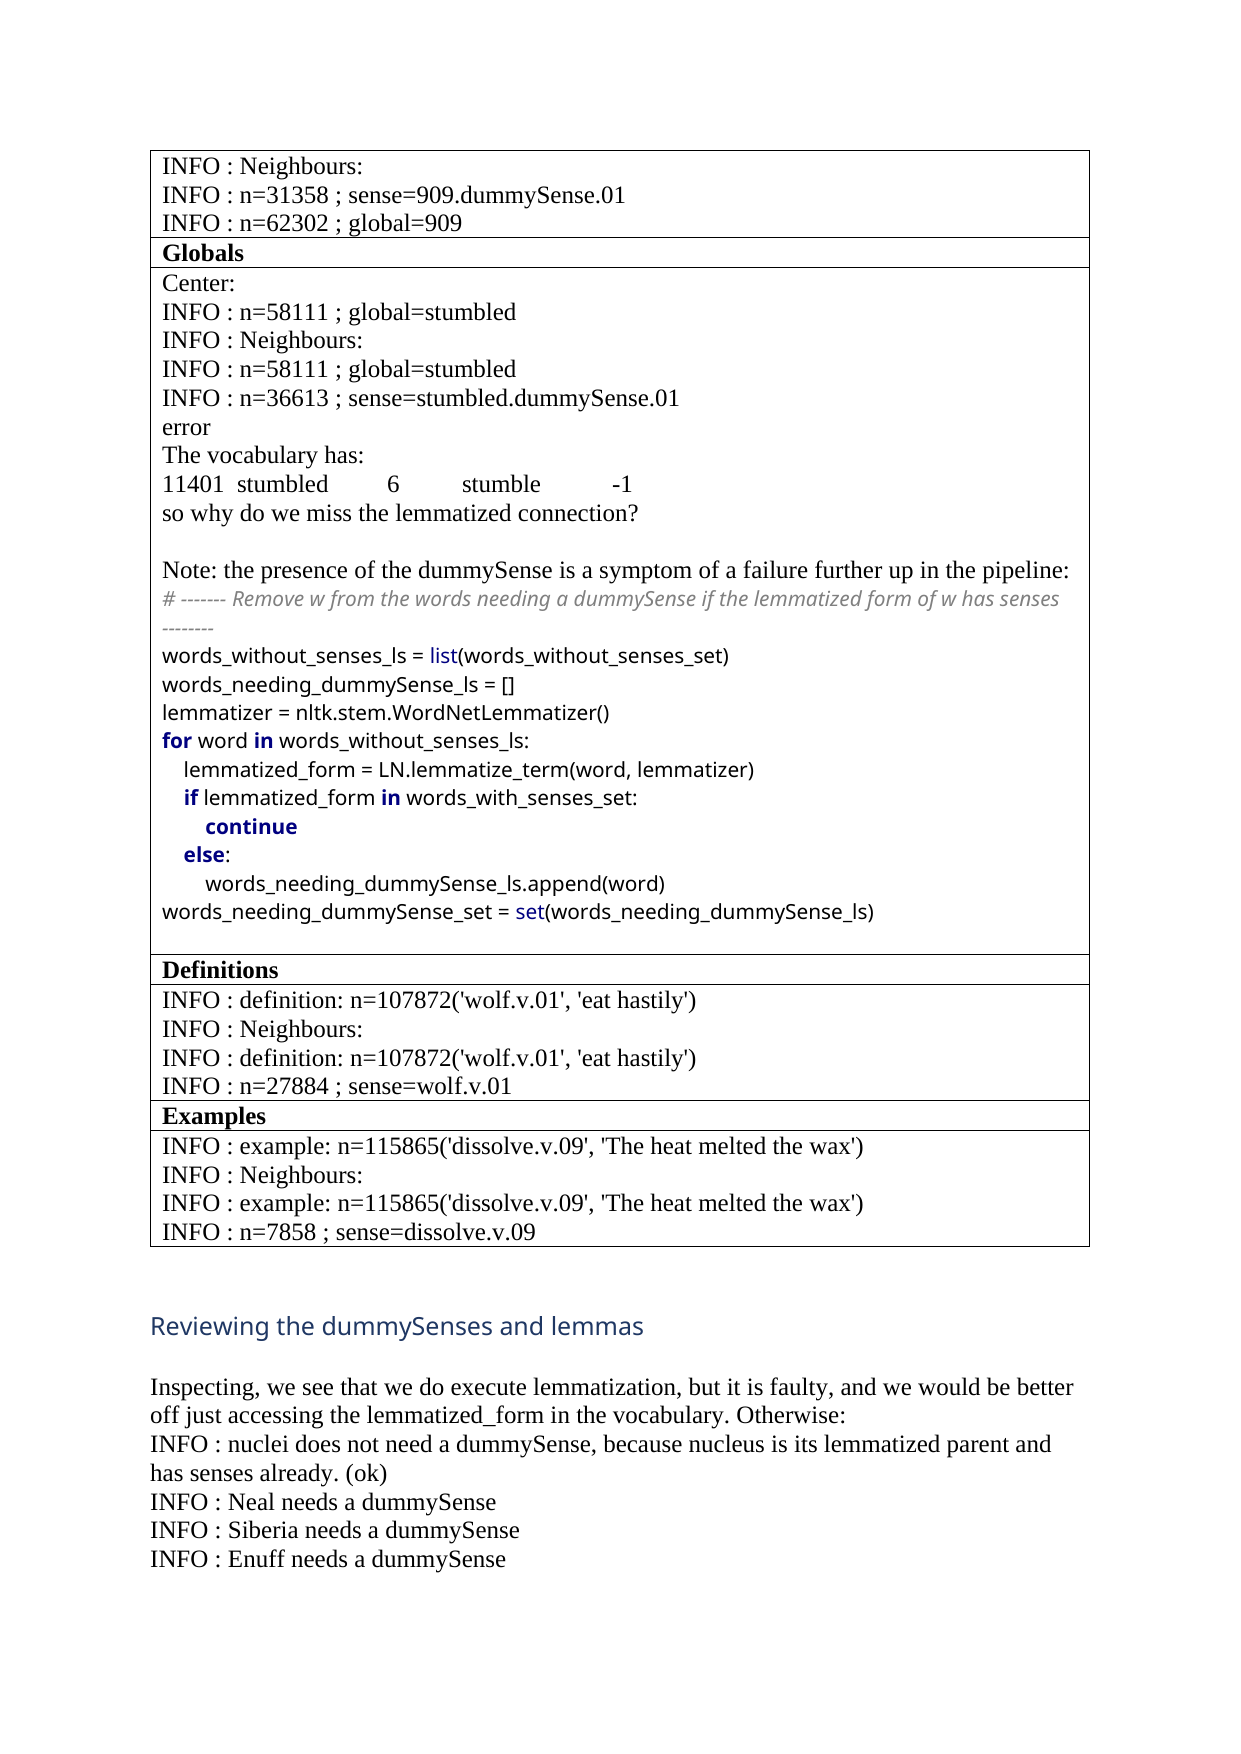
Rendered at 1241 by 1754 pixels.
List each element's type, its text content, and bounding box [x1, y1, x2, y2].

text INFO : Neal needs a dummySense [150, 1487, 1090, 1515]
table_cell Examples [151, 1101, 1089, 1130]
table_cell INFO : example: n=115865('dissolve.v.09', 'The heat melted the wax') INFO : Neighbours: INFO : example: n=115865('dissolve.v.09', 'The heat melted the wax') INFO : n=7858 ; sense=dissolve.v.09 [151, 1131, 1089, 1246]
text INFO : nuclei does not need a dummySense, because nucleus is its lemmatized parent and has senses already. (ok) [150, 1429, 1090, 1487]
table_cell Definitions [151, 955, 1089, 984]
table_cell INFO : Neighbours: INFO : n=31358 ; sense=909.dummySense.01 INFO : n=62302 ; global=909 [151, 151, 1089, 237]
table_cell Center: INFO : n=58111 ; global=stumbled INFO : Neighbours: INFO : n=58111 ; global=stumbled INFO : n=36613 ; sense=stumbled.dummySense.01 error The vocabulary has: 11401 stumbled 6 stumble -1 so why do we miss the lemmatized connection? Note: the presence of the dummySense is a symptom of a failure further up in the pipeline: # ------- Remove w from the words needing a dummySense if the lemmatized form of w has senses -------- words_without_senses_ls = list(words_without_senses_set) words_needing_dummySense_ls = [] lemmatizer = nltk.stem.WordNetLemmatizer() for word in words_without_senses_ls: lemmatized_form = LN.lemmatize_term(word, lemmatizer) if lemmatized_form in words_with_senses_set: continue else: words_needing_dummySense_ls.append(word) words_needing_dummySense_set = set(words_needing_dummySense_ls) [151, 268, 1089, 954]
text Inspecting, we see that we do execute lemmatization, but it is faulty, and we would be better off just accessing the lemmatized_form in the vocabulary. Otherwise: [150, 1372, 1090, 1429]
text INFO : Siberia needs a dummySense [150, 1515, 1090, 1544]
table_cell INFO : definition: n=107872('wolf.v.01', 'eat hastily') INFO : Neighbours: INFO : definition: n=107872('wolf.v.01', 'eat hastily') INFO : n=27884 ; sense=wolf.v.01 [151, 985, 1089, 1100]
subtitle Reviewing the dummySenses and lemmas [150, 1309, 1090, 1343]
text INFO : Enuff needs a dummySense [150, 1544, 1090, 1573]
table_cell Globals [151, 238, 1089, 267]
